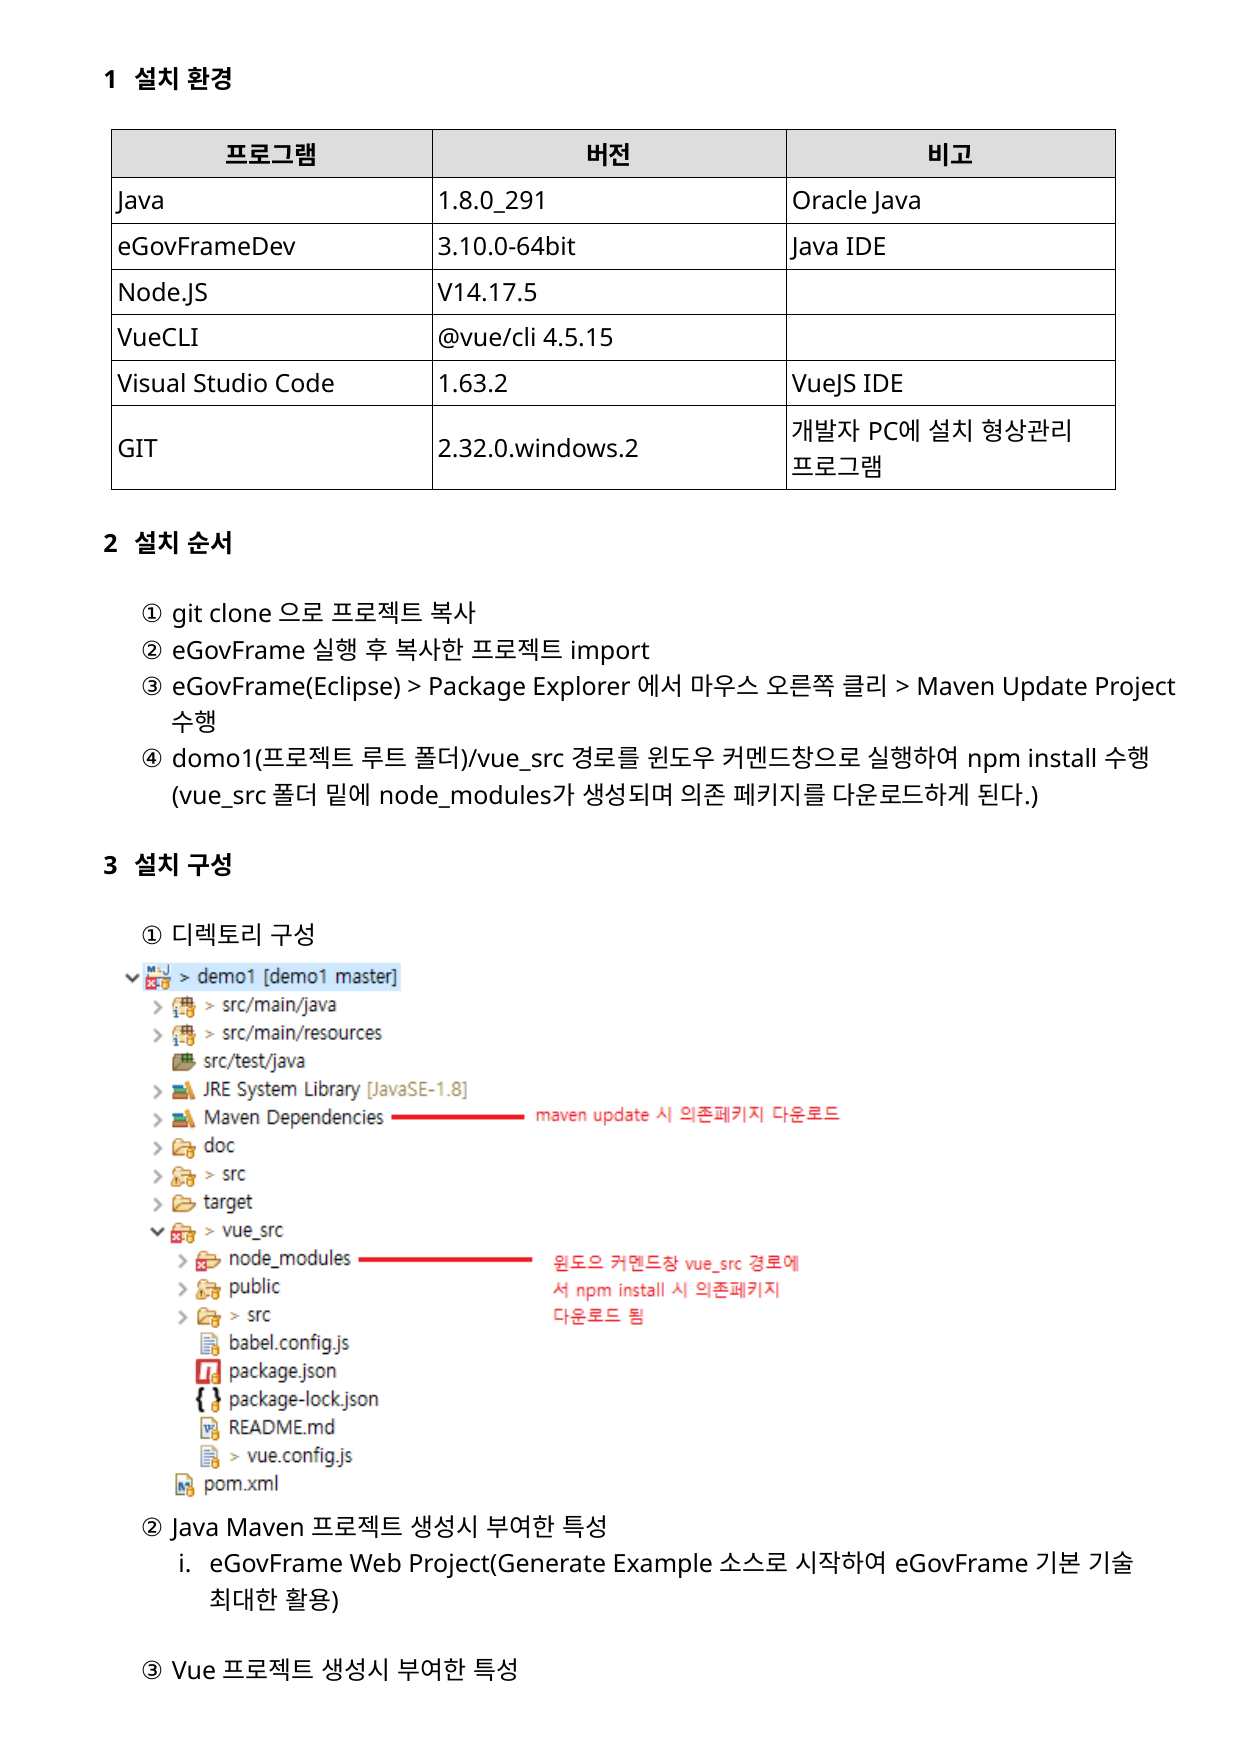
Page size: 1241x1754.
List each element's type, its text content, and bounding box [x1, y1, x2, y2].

table_cell VueJS IDE [787, 361, 1115, 405]
list 설치 순서 [97, 523, 1181, 560]
table_cell VueCLI [112, 315, 432, 360]
table_header 버전 [433, 130, 786, 177]
table_cell GIT [112, 406, 432, 489]
list 디렉토리 구성 [134, 916, 1181, 952]
list eGovFrame Web Project(Generate Example 소스로 시작하여 eGovFrame 기본 기술 최대한 활용) [172, 1544, 1181, 1616]
list 설치 구성 [97, 845, 1181, 882]
table_cell 1.8.0_291 [433, 178, 786, 223]
picture [121, 960, 883, 1508]
table_cell Visual Studio Code [112, 361, 432, 405]
list git clone 으로 프로젝트 복사 [134, 594, 1181, 630]
table_header 프로그램 [112, 130, 432, 177]
list Java Maven 프로젝트 생성시 부여한 특성 [134, 952, 1181, 1544]
table_cell 3.10.0-64bit [433, 224, 786, 268]
table_cell 1.63.2 [433, 361, 786, 405]
list eGovFrame(Eclipse) > Package Explorer 에서 마우스 오른쪽 클리 > Maven Update Project 수행 [134, 666, 1181, 739]
table_header 비고 [787, 130, 1115, 177]
table_cell Oracle Java [787, 178, 1115, 223]
list eGovFrame 실행 후 복사한 프로젝트 import [134, 630, 1181, 666]
table_cell 개발자 PC에 설치 형상관리 프로그램 [787, 406, 1115, 489]
list domo1(프로젝트 루트 폴더)/vue_src 경로를 윈도우 커멘드창으로 실행하여 npm install 수행(vue_src 폴더 밑에 node_modules가 생성되며 의존 페키지를 다운로드하게 된다.) [134, 739, 1181, 811]
table_cell V14.17.5 [433, 270, 786, 314]
list 설치 환경 [97, 59, 1181, 95]
table_cell [787, 315, 1115, 360]
table_cell [787, 270, 1115, 314]
table_cell 2.32.0.windows.2 [433, 406, 786, 489]
table_cell @vue/cli 4.5.15 [433, 315, 786, 360]
list Vue 프로젝트 생성시 부여한 특성 [134, 1650, 1181, 1687]
table_cell Node.JS [112, 270, 432, 314]
table_cell eGovFrameDev [112, 224, 432, 268]
table_cell Java [112, 178, 432, 223]
table_cell Java IDE [787, 224, 1115, 268]
